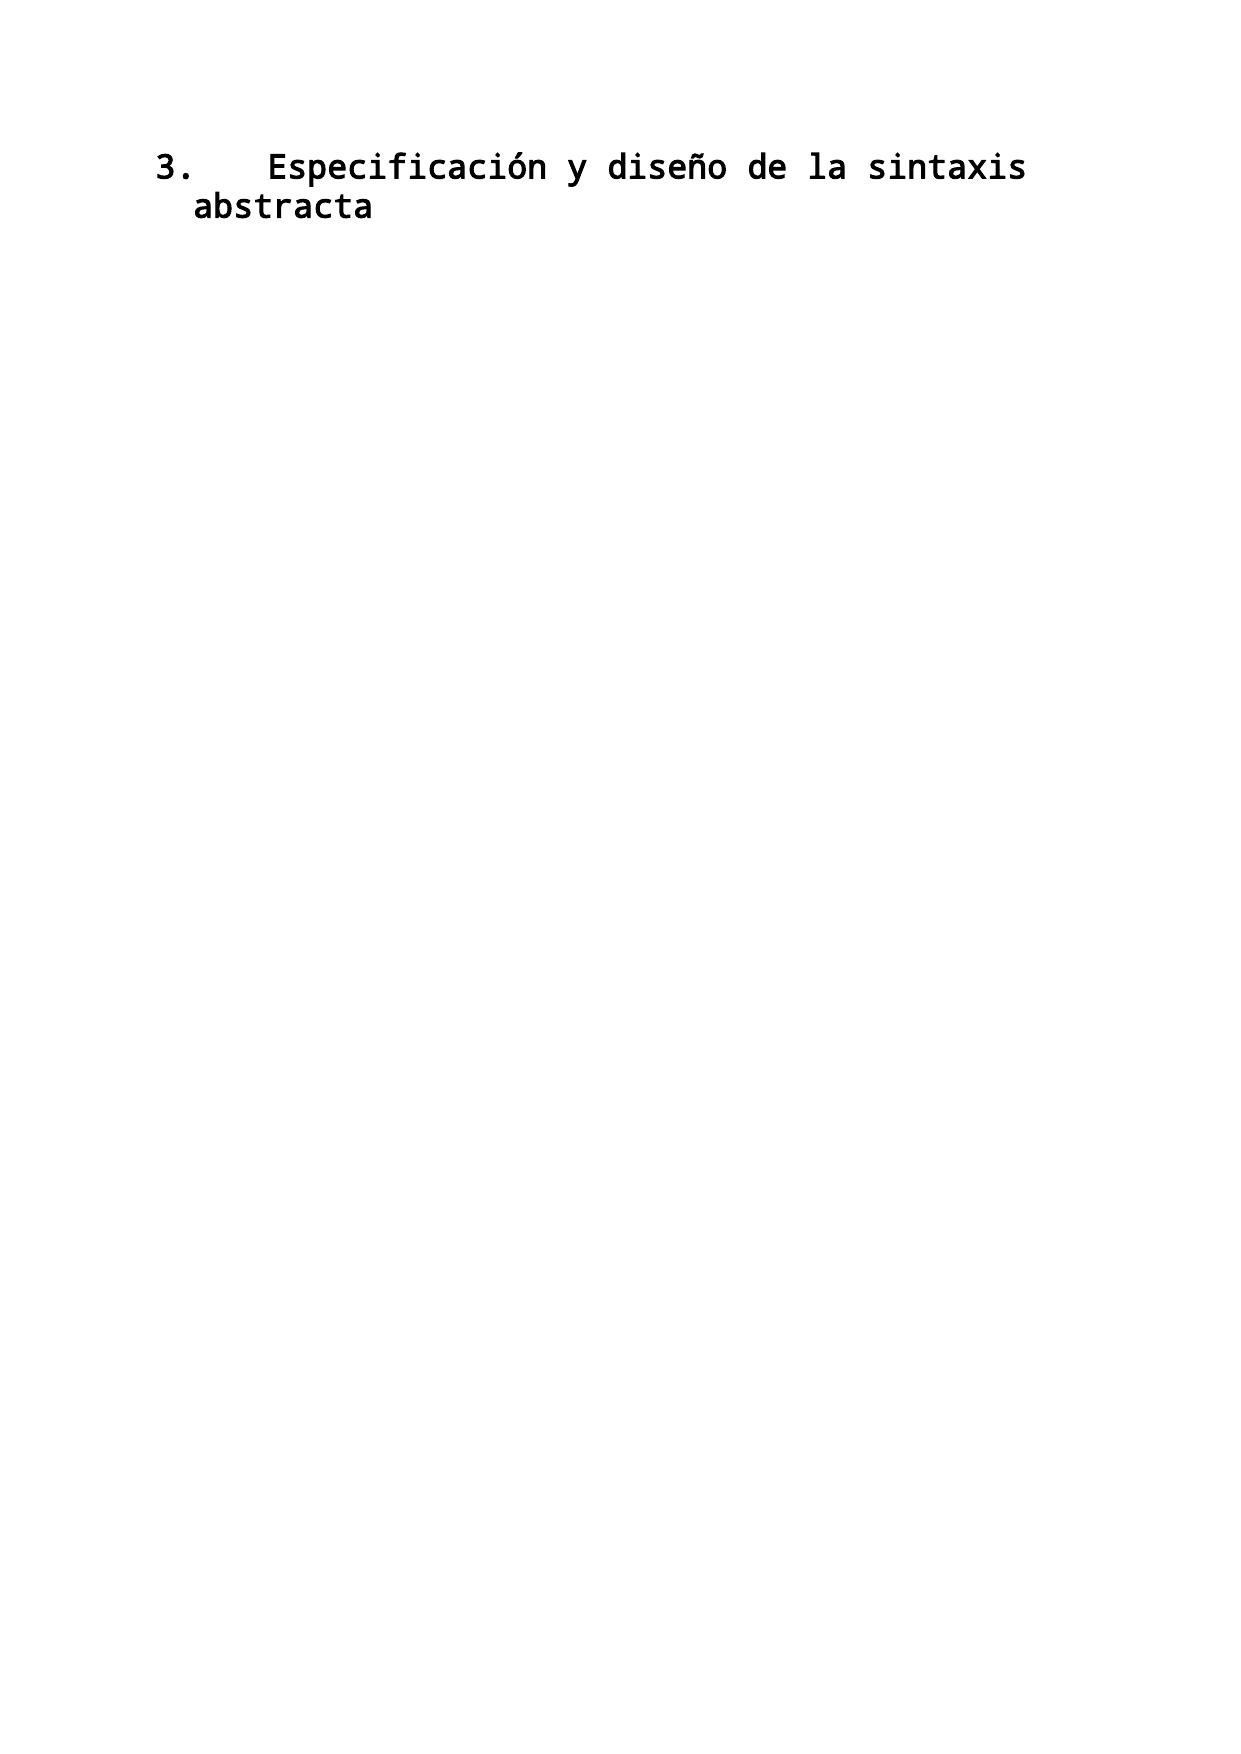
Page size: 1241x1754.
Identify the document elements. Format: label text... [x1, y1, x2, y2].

list Especificación y diseño de la sintaxis abstracta [156, 147, 1122, 226]
